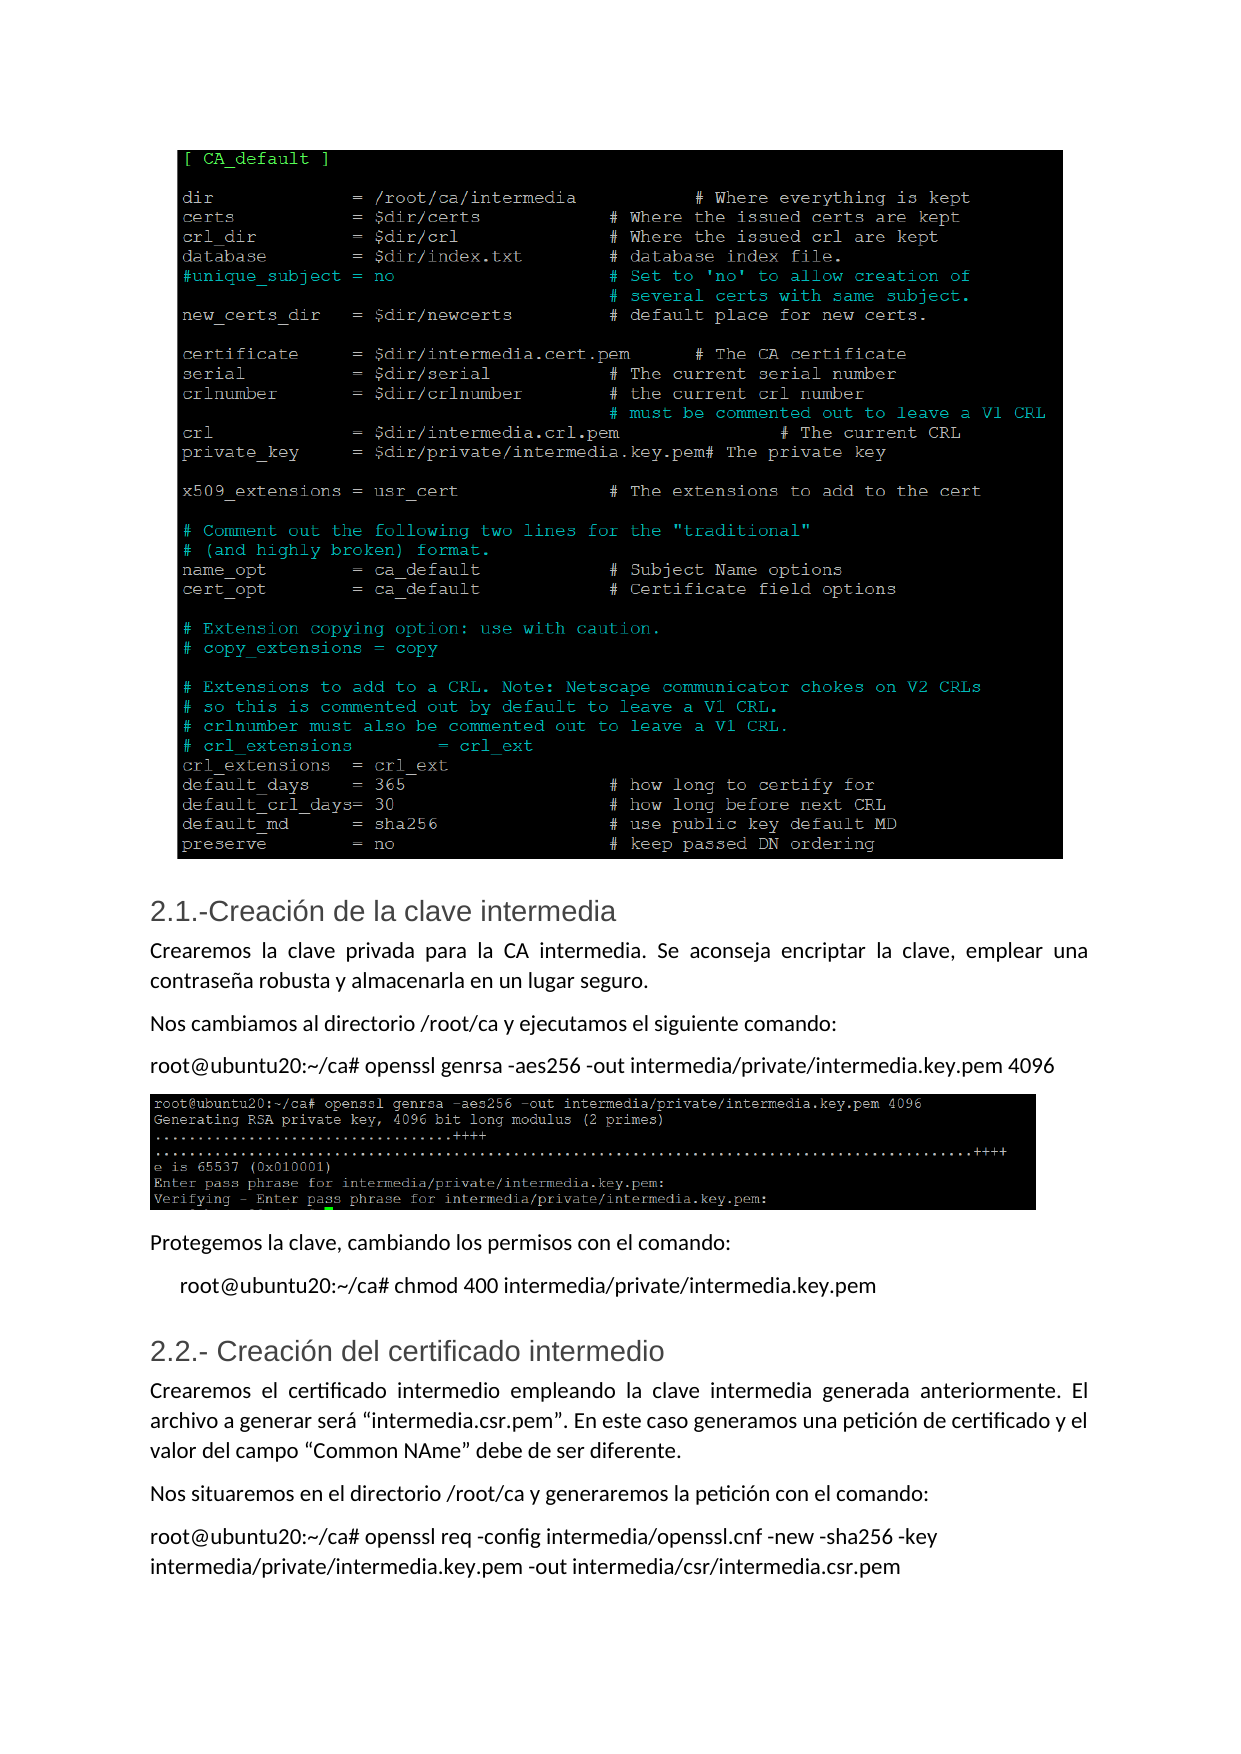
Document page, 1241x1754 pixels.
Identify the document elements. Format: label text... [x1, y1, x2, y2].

text Crearemos la clave privada para la CA intermedia. Se aconseja encriptar la clave, emplear una contraseña robusta y almacenarla en un lugar seguro. [150, 936, 1090, 994]
text root@ubuntu20:~/ca# openssl genrsa -aes256 -out intermedia/private/intermedia.key.pem 4096 [150, 1051, 1090, 1079]
picture [150, 1094, 1036, 1210]
text Protegemos la clave, cambiando los permisos con el comando: [150, 1228, 1090, 1256]
text Nos situaremos en el directorio /root/ca y generaremos la petición con el comando: [150, 1479, 1090, 1507]
text Crearemos el certificado intermedio empleando la clave intermedia generada anteriormente. El archivo a generar será “intermedia.csr.pem”. En este caso generamos una petición de certificado y el valor del campo “Common NAme” debe de ser diferente. [150, 1376, 1090, 1464]
subtitle 2.2.- Creación del certificado intermedio [150, 1334, 1090, 1368]
picture [177, 150, 1063, 859]
text root@ubuntu20:~/ca# openssl req -config intermedia/openssl.cnf -new -sha256 -key intermedia/private/intermedia.key.pem -out intermedia/csr/intermedia.csr.pem [150, 1522, 1090, 1580]
text root@ubuntu20:~/ca# chmod 400 intermedia/private/intermedia.key.pem [179, 1271, 1090, 1299]
subtitle 2.1.-Creación de la clave intermedia [150, 894, 1090, 927]
text Nos cambiamos al directorio /root/ca y ejecutamos el siguiente comando: [150, 1009, 1090, 1037]
